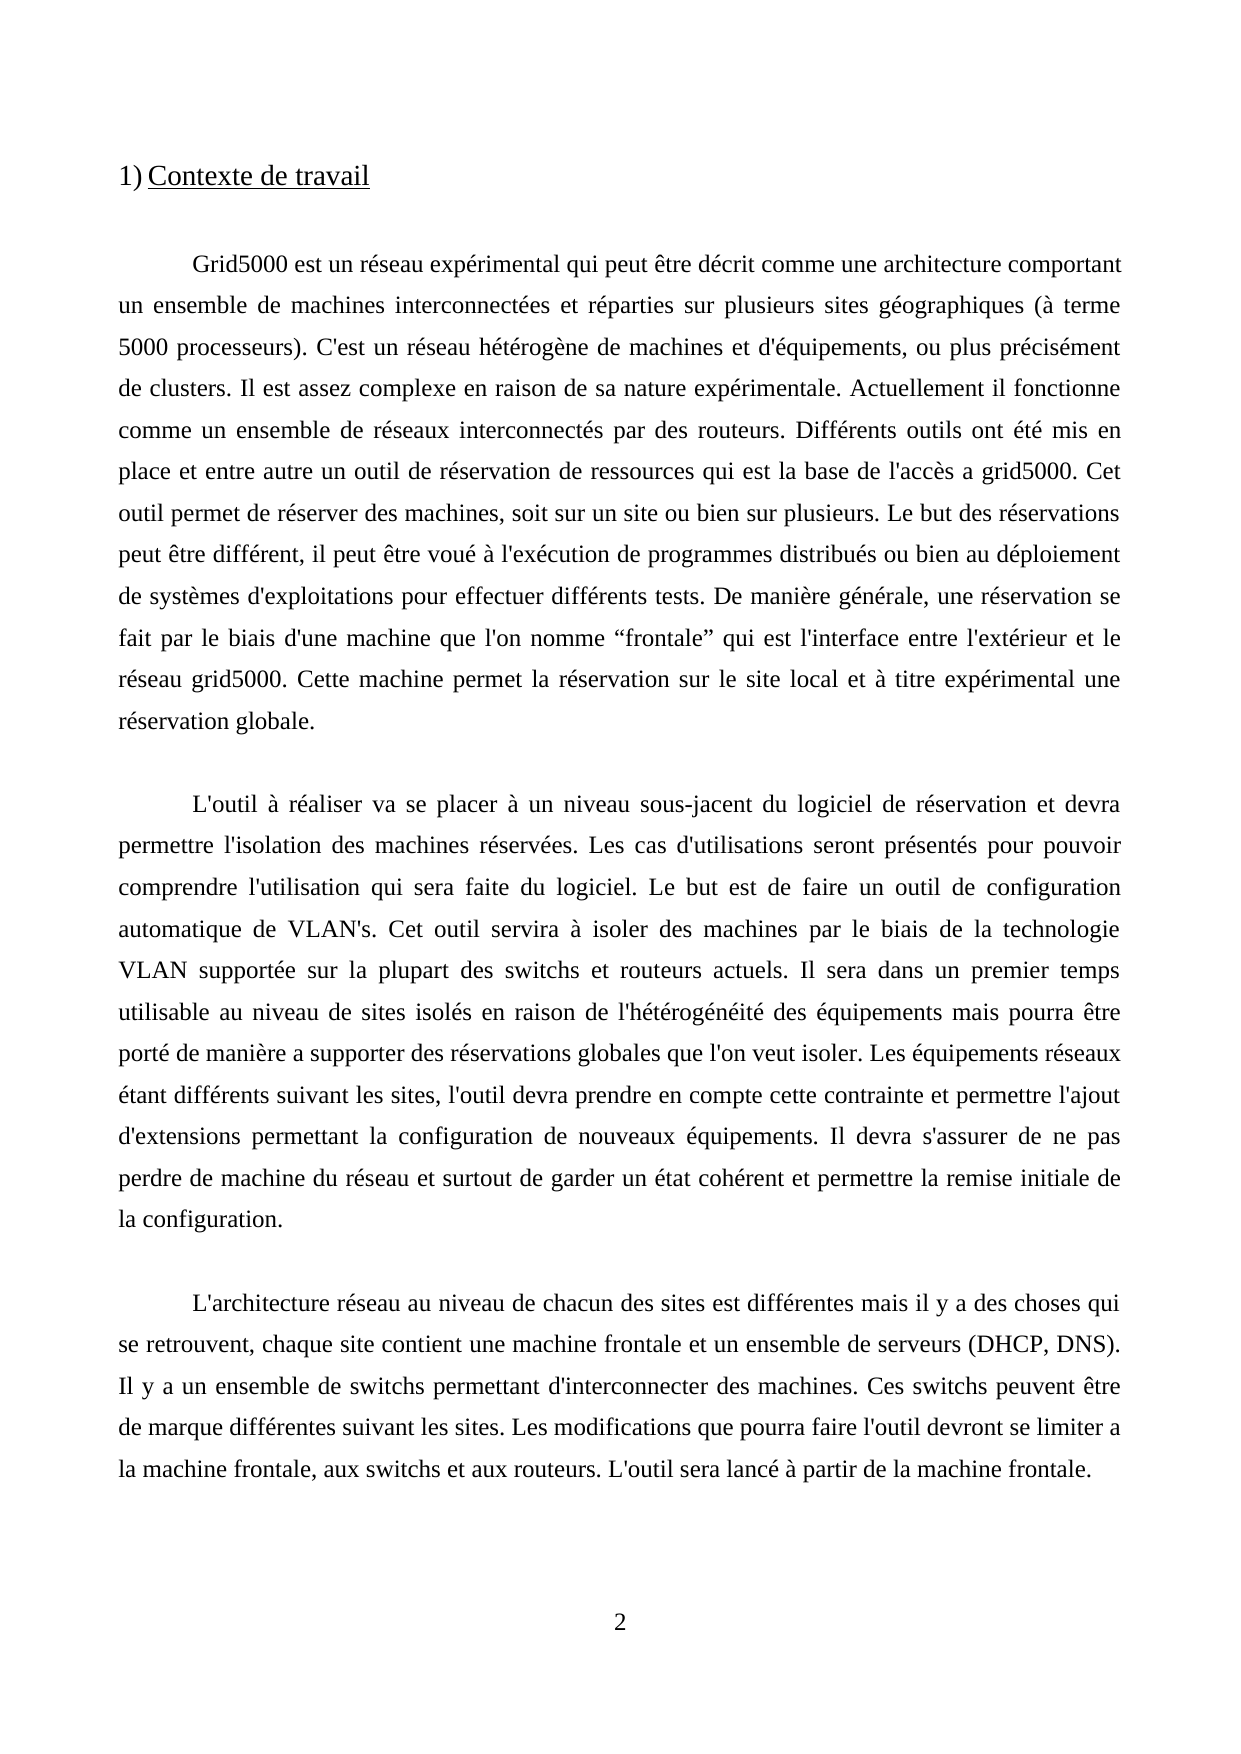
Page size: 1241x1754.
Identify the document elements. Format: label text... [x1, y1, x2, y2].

text Grid5000 est un réseau expérimental qui peut être décrit comme une architecture comportant un ensemble de machines interconnectées et réparties sur plusieurs sites géographiques (à terme 5000 processeurs). C'est un réseau hétérogène de machines et d'équipements, ou plus précisément de clusters. Il est assez complexe en raison de sa nature expérimentale. Actuellement il fonctionne comme un ensemble de réseaux interconnectés par des routeurs. Différents outils ont été mis en place et entre autre un outil de réservation de ressources qui est la base de l'accès a grid5000. Cet outil permet de réserver des machines, soit sur un site ou bien sur plusieurs. Le but des réservations peut être différent, il peut être voué à l'exécution de programmes distribués ou bien au déploiement de systèmes d'exploitations pour effectuer différents tests. De manière générale, une réservation se fait par le biais d'une machine que l'on nomme “frontale” qui est l'interface entre l'extérieur et le réseau grid5000. Cette machine permet la réservation sur le site local et à titre expérimental une réservation globale. [118, 250, 1122, 734]
text L'architecture réseau au niveau de chacun des sites est différentes mais il y a des choses qui se retrouvent, chaque site contient une machine frontale et un ensemble de serveurs (DHCP, DNS). Il y a un ensemble de switchs permettant d'interconnecter des machines. Ces switchs peuvent être de marque différentes suivant les sites. Les modifications que pourra faire l'outil devront se limiter a la machine frontale, aux switchs et aux routeurs. L'outil sera lancé à partir de la machine frontale. [118, 1289, 1122, 1483]
text L'outil à réaliser va se placer à un niveau sous-jacent du logiciel de réservation et devra permettre l'isolation des machines réservées. Les cas d'utilisations seront présentés pour pouvoir comprendre l'utilisation qui sera faite du logiciel. Le but est de faire un outil de configuration automatique de VLAN's. Cet outil servira à isoler des machines par le biais de la technologie VLAN supportée sur la plupart des switchs et routeurs actuels. Il sera dans un premier temps utilisable au niveau de sites isolés en raison de l'hétérogénéité des équipements mais pourra être porté de manière a supporter des réservations globales que l'on veut isoler. Les équipements réseaux étant différents suivant les sites, l'outil devra prendre en compte cette contrainte et permettre l'ajout d'extensions permettant la configuration de nouveaux équipements. Il devra s'assurer de ne pas perdre de machine du réseau et surtout de garder un état cohérent et permettre la remise initiale de la configuration. [118, 790, 1122, 1233]
list Contexte de travail [118, 160, 1122, 192]
